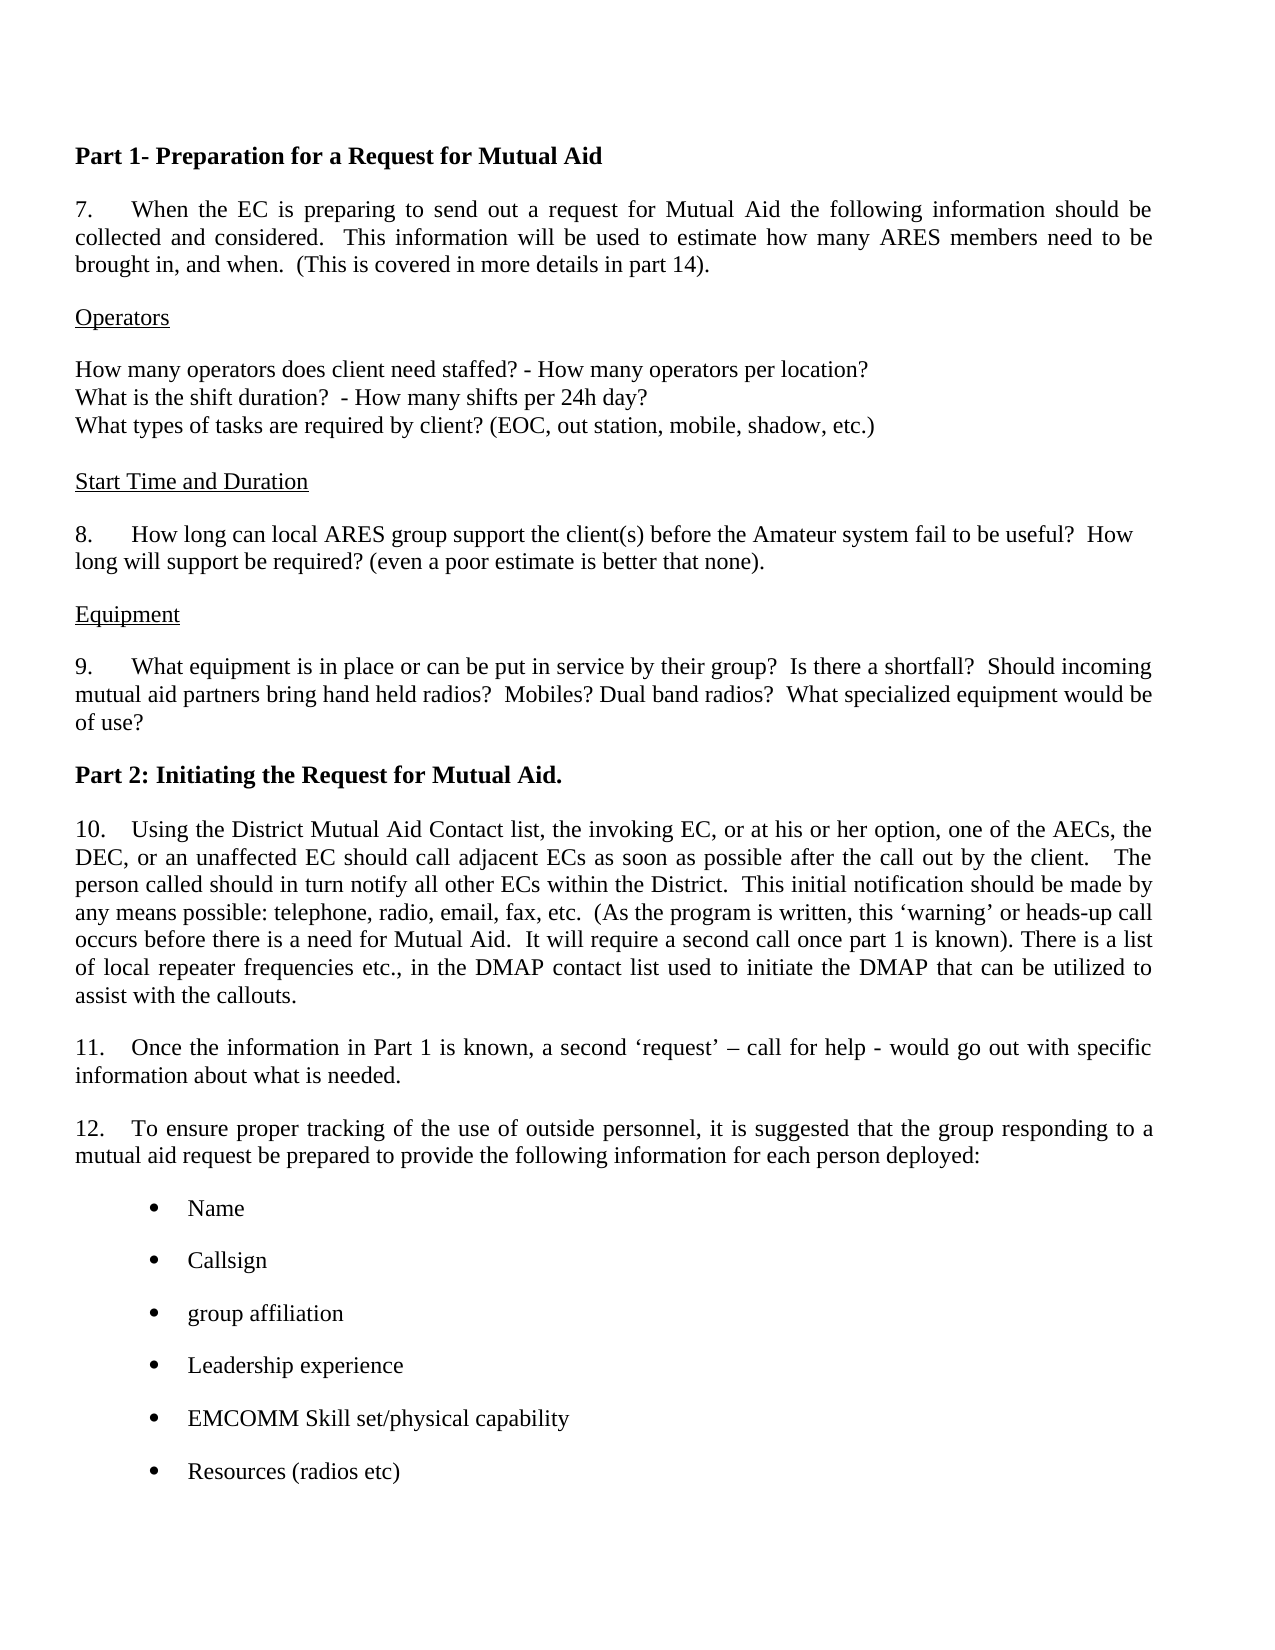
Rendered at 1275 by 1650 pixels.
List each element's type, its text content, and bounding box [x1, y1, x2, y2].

text Part 2: Initiating the Request for Mutual Aid. [75, 760, 1155, 789]
text What is the shift duration? - How many shifts per 24h day? [75, 383, 1155, 411]
text What types of tasks are required by client? (EOC, out station, mobile, shadow, etc.) [75, 411, 1155, 438]
list How long can local ARES group support the client(s) before the Amateur system fail to be useful? How long will support be required? (even a poor estimate is better that none). [75, 519, 1155, 575]
text Operators [75, 303, 1155, 330]
list Resources (radios etc) [150, 1457, 1155, 1484]
list What equipment is in place or can be put in service by their group? Is there a shortfall? Should incoming mutual aid partners bring hand held radios? Mobiles? Dual band radios? What specialized equipment would be of use? [75, 652, 1155, 735]
list Once the information in Part 1 is known, a second ‘request’ – call for help - would go out with specific information about what is needed. [75, 1033, 1155, 1088]
list When the EC is preparing to send out a request for Mutual Aid the following information should be collected and considered. This information will be used to estimate how many ARES members need to be brought in, and when. (This is covered in more details in part 14). [75, 195, 1155, 278]
list Leadership experience [150, 1352, 1155, 1379]
text Start Time and Duration [75, 467, 1155, 494]
list EMCOMM Skill set/physical capability [150, 1404, 1155, 1432]
list Name [150, 1194, 1155, 1221]
text Part 1- Preparation for a Request for Mutual Aid [75, 141, 1155, 170]
list To ensure proper tracking of the use of outside personnel, it is suggested that the group responding to a mutual aid request be prepared to provide the following information for each person deployed: [75, 1113, 1155, 1169]
list group affiliation [150, 1299, 1155, 1327]
list Using the District Mutual Aid Contact list, the invoking EC, or at his or her option, one of the AECs, the DEC, or an unaffected EC should call adjacent ECs as soon as possible after the call out by the client. The person called should in turn notify all other ECs within the District. This initial notification should be made by any means possible: telephone, radio, email, fax, etc. (As the program is written, this ‘warning’ or heads-up call occurs before there is a need for Mutual Aid. It will require a second call once part 1 is known). There is a list of local repeater frequencies etc., in the DMAP contact list used to initiate the DMAP that can be utilized to assist with the callouts. [75, 814, 1155, 1008]
text Equipment [75, 600, 1155, 627]
list Callsign [150, 1246, 1155, 1274]
text How many operators does client need staffed? - How many operators per location? [75, 355, 1155, 383]
